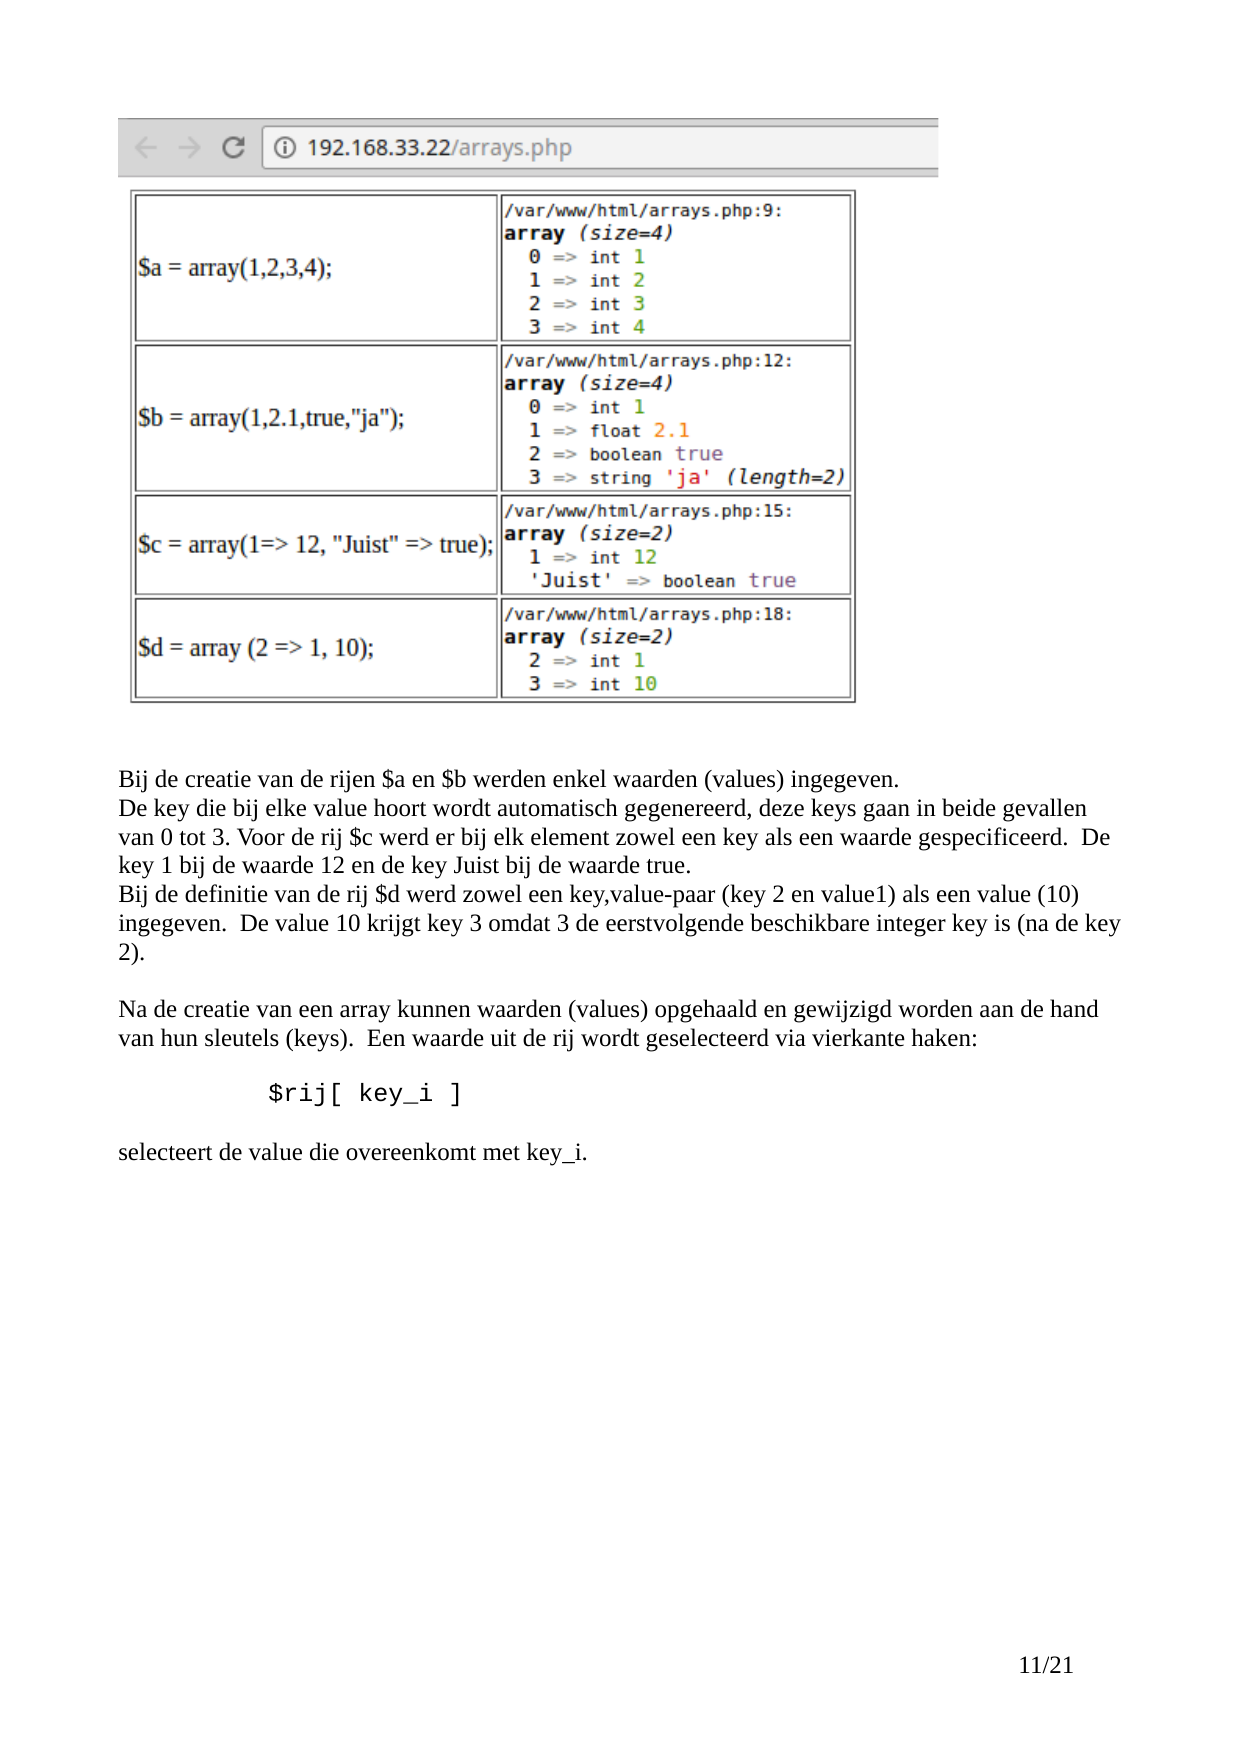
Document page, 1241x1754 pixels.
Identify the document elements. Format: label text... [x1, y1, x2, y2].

text selecteert de value die overeenkomt met key_i. [118, 1137, 1122, 1166]
picture [118, 118, 939, 736]
text De key die bij elke value hoort wordt automatisch gegenereerd, deze keys gaan in beide gevallen van 0 tot 3. Voor de rij $c werd er bij elk element zowel een key als een waarde gespecificeerd. De key 1 bij de waarde 12 en de key Juist bij de waarde true. [118, 793, 1122, 879]
text Bij de creatie van de rijen $a en $b werden enkel waarden (values) ingegeven. [118, 764, 1122, 793]
text $rij[ key_i ] [118, 1080, 1122, 1109]
text Na de creatie van een array kunnen waarden (values) opgehaald en gewijzigd worden aan de hand van hun sleutels (keys). Een waarde uit de rij wordt geselecteerd via vierkante haken: [118, 994, 1122, 1052]
text Bij de definitie van de rij $d werd zowel een key,value-paar (key 2 en value1) als een value (10) ingegeven. De value 10 krijgt key 3 omdat 3 de eerstvolgende beschikbare integer key is (na de key 2). [118, 879, 1122, 965]
